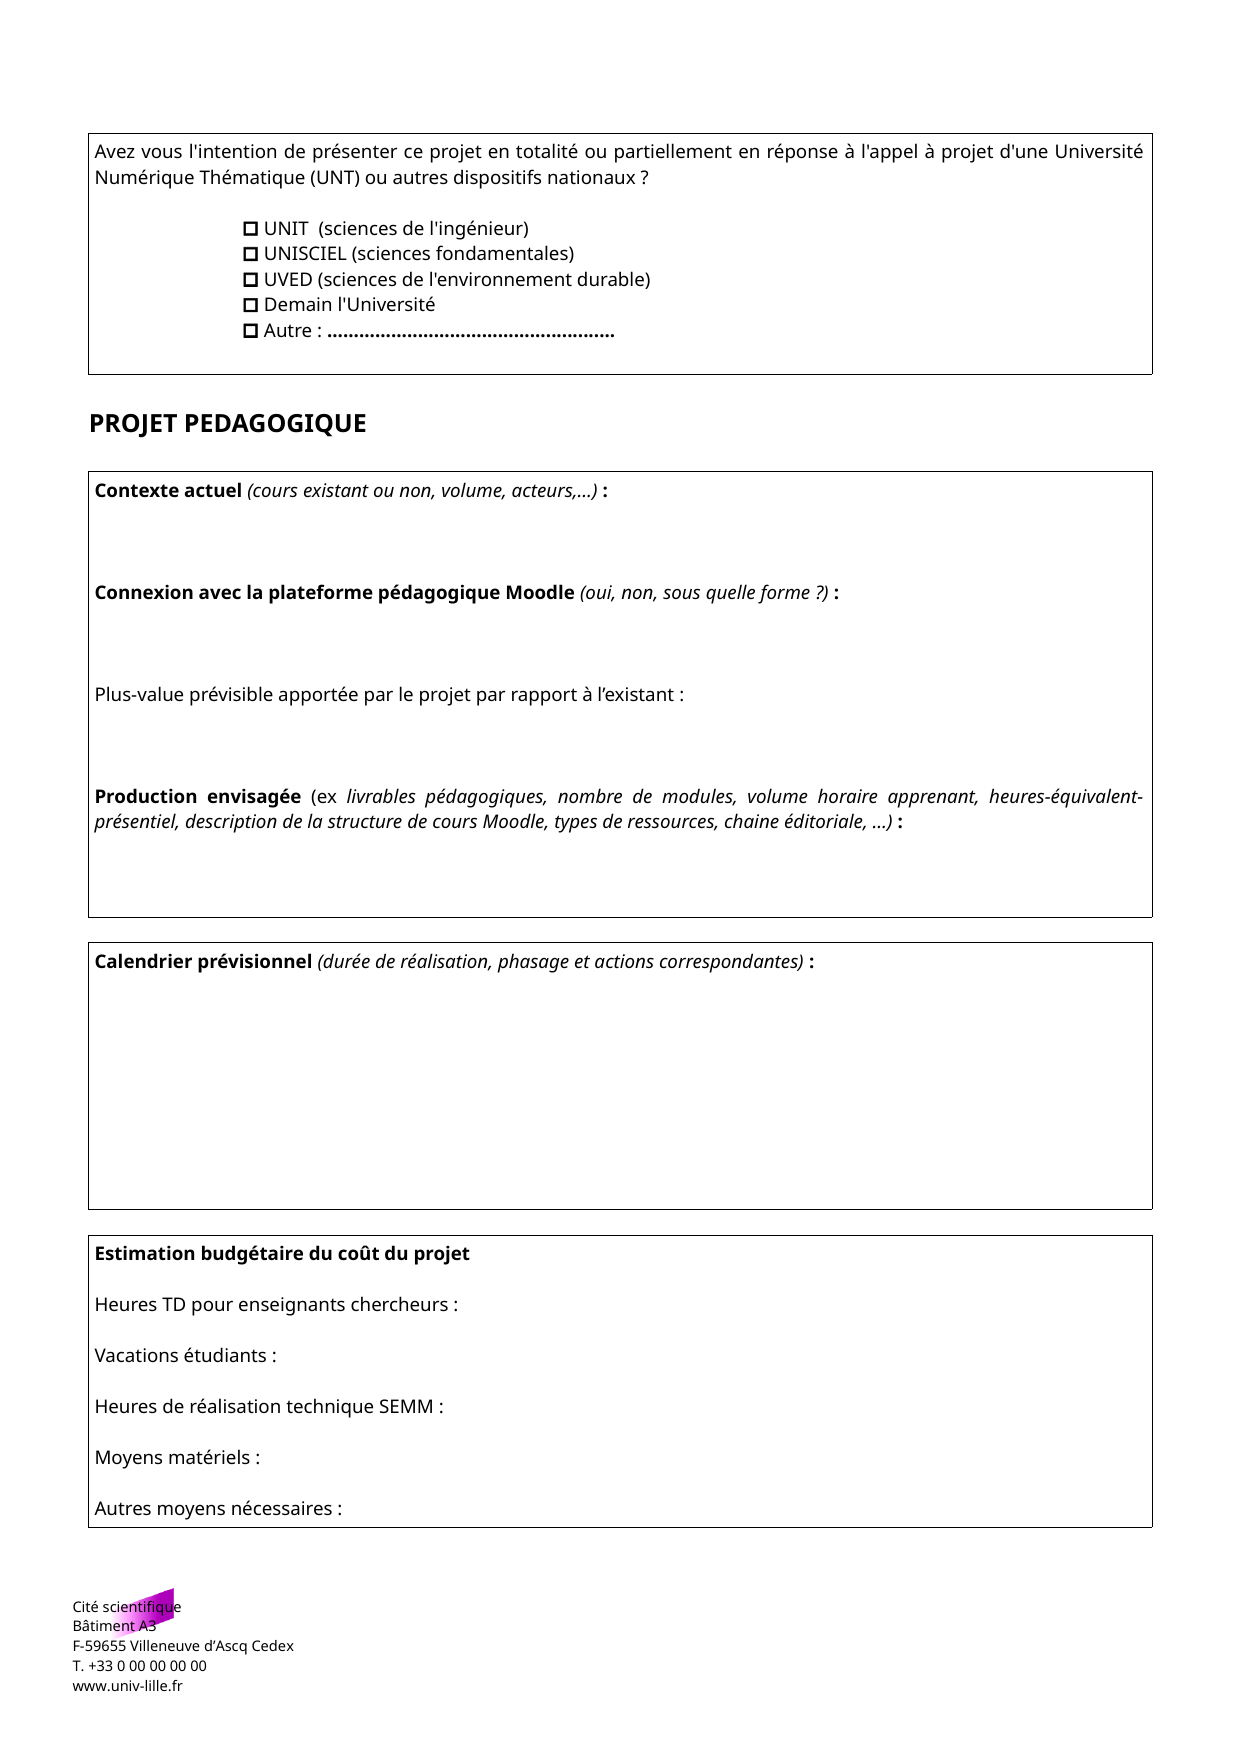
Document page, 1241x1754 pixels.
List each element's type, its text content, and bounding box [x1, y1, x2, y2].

table_header Estimation budgétaire du coût du projet Heures TD pour enseignants chercheurs : Vacations étudiants : Heures de réalisation technique SEMM : Moyens matériels : Autres moyens nécessaires : [89, 1236, 1152, 1527]
table_header Contexte actuel (cours existant ou non, volume, acteurs,…) : Connexion avec la plateforme pédagogique Moodle (oui, non, sous quelle forme ?) : Plus-value prévisible apportée par le projet par rapport à l’existant : Production envisagée (ex livrables pédagogiques, nombre de modules, volume horaire apprenant, heures-équivalent-présentiel, description de la structure de cours Moodle, types de ressources, chaine éditoriale, …) : [89, 472, 1152, 917]
table_header Calendrier prévisionnel (durée de réalisation, phasage et actions correspondantes) : [89, 943, 1152, 1209]
picture [0, 1582, 179, 1707]
table_header Avez vous l'intention de présenter ce projet en totalité ou partiellement en réponse à l'appel à projet d'une Université Numérique Thématique (UNT) ou autres dispositifs nationaux ?  UNIT (sciences de l'ingénieur)  UNISCIEL (sciences fondamentales)  UVED (sciences de l'environnement durable)  Demain l'Université  Autre : ...................................................... [89, 134, 1152, 374]
subtitle PROJET PEDAGOGIQUE [88, 406, 1152, 440]
